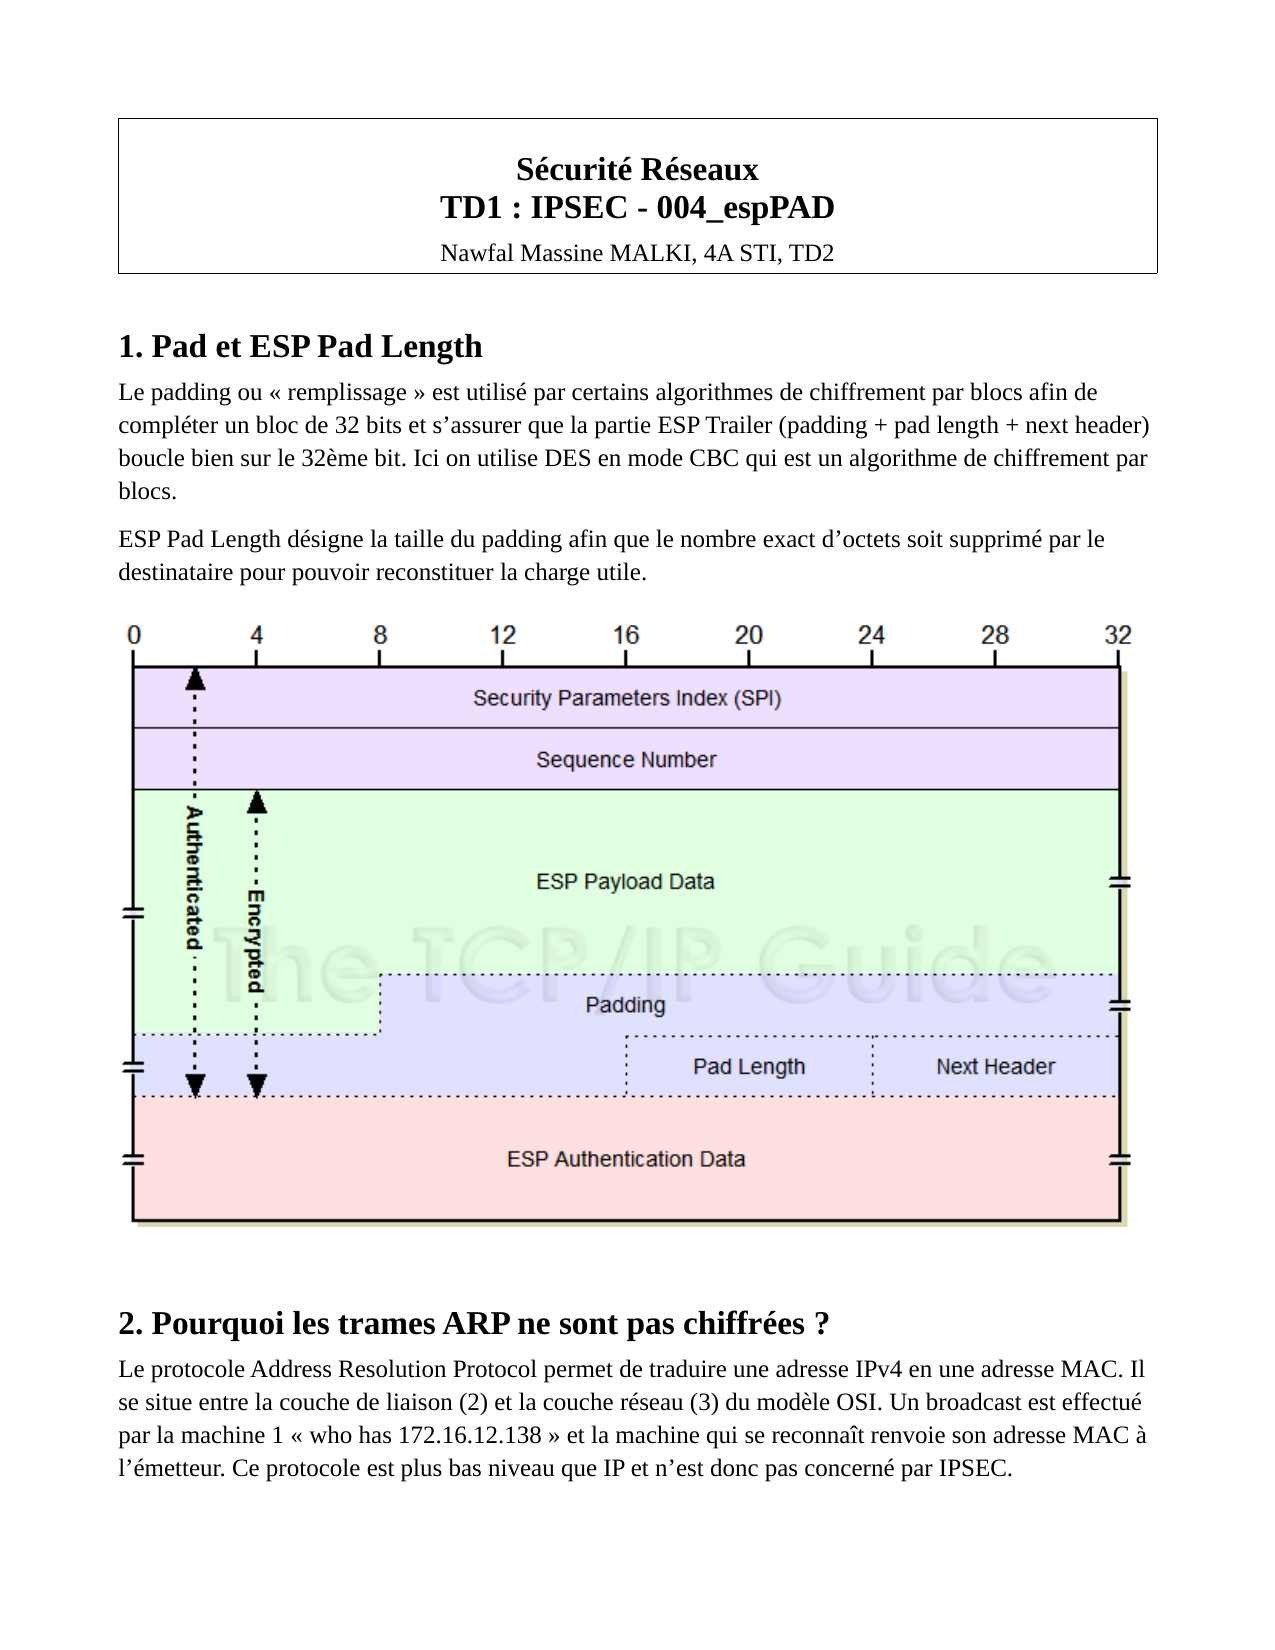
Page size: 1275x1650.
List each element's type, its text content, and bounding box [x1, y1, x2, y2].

subtitle 2. Pourquoi les trames ARP ne sont pas chiffrées ? [118, 1303, 1157, 1341]
table_header Sécurité Réseaux TD1 : IPSEC - 004_espPAD Nawfal Massine MALKI, 4A STI, TD2 [119, 119, 1157, 273]
text Le padding ou « remplissage » est utilisé par certains algorithmes de chiffrement par blocs afin de compléter un bloc de 32 bits et s’assurer que la partie ESP Trailer (padding + pad length + next header) boucle bien sur le 32ème bit. Ici on utilise DES en mode CBC qui est un algorithme de chiffrement par blocs. [118, 377, 1157, 505]
picture [118, 604, 1157, 1227]
text Le protocole Address Resolution Protocol permet de traduire une adresse IPv4 en une adresse MAC. Il se situe entre la couche de liaison (2) et la couche réseau (3) du modèle OSI. Un broadcast est effectué par la machine 1 « who has 172.16.12.138 » et la machine qui se reconnaît renvoie son adresse MAC à l’émetteur. Ce protocole est plus bas niveau que IP et n’est donc pas concerné par IPSEC. [118, 1354, 1157, 1482]
text ESP Pad Length désigne la taille du padding afin que le nombre exact d’octets soit supprimé par le destinataire pour pouvoir reconstituer la charge utile. [118, 524, 1157, 586]
subtitle 1. Pad et ESP Pad Length [118, 326, 1157, 365]
